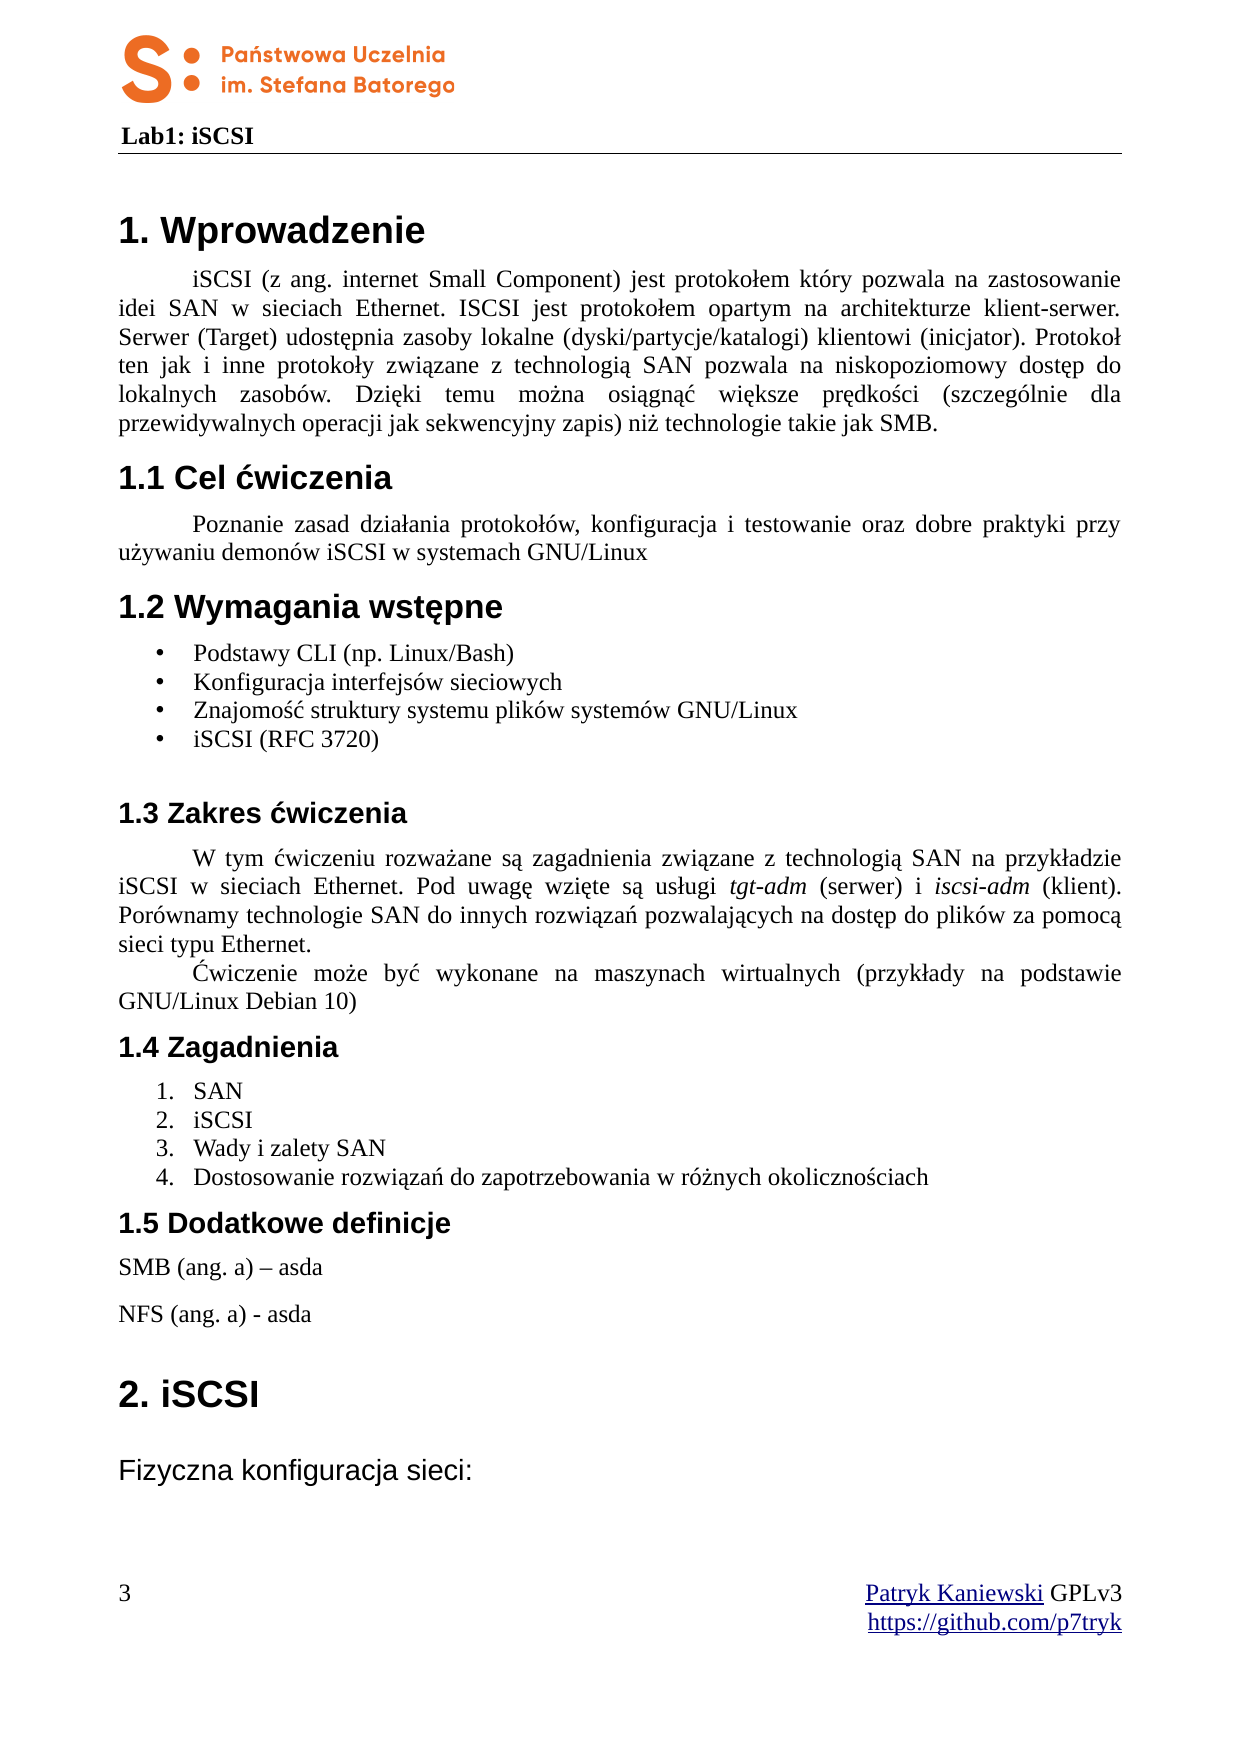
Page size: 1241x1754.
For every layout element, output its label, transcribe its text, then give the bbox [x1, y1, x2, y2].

list iSCSI (RFC 3720) [156, 724, 1122, 753]
text iSCSI (z ang. internet Small Component) jest protokołem który pozwala na zastosowanie idei SAN w sieciach Ethernet. ISCSI jest protokołem opartym na architekturze klient-serwer. Serwer (Target) udostępnia zasoby lokalne (dyski/partycje/katalogi) klientowi (inicjator). Protokoł ten jak i inne protokoły związane z technologią SAN pozwala na niskopoziomowy dostęp do lokalnych zasobów. Dzięki temu można osiągnąć większe prędkości (szczególnie dla przewidywalnych operacji jak sekwencyjny zapis) niż technologie takie jak SMB. [118, 264, 1122, 437]
text SMB (ang. a) – asda [118, 1252, 1122, 1281]
text Poznanie zasad działania protokołów, konfiguracja i testowanie oraz dobre praktyki przy używaniu demonów iSCSI w systemach GNU/Linux [118, 509, 1122, 566]
subtitle 1. Wprowadzenie [118, 208, 1122, 252]
text Ćwiczenie może być wykonane na maszynach wirtualnych (przykłady na podstawie GNU/Linux Debian 10) [118, 958, 1122, 1015]
list Konfiguracja interfejsów sieciowych [156, 667, 1122, 696]
subtitle 1.3 Zakres ćwiczenia [118, 796, 1122, 830]
subtitle 1.2 Wymagania wstępne [118, 587, 1122, 626]
text NFS (ang. a) - asda [118, 1299, 1122, 1328]
list SAN [156, 1076, 1122, 1105]
subtitle 2. iSCSI [118, 1372, 1122, 1416]
list Dostosowanie rozwiązań do zapotrzebowania w różnych okolicznościach [156, 1162, 1122, 1191]
list Podstawy CLI (np. Linux/Bash) [156, 638, 1122, 667]
picture [121, 35, 455, 103]
list Znajomość struktury systemu plików systemów GNU/Linux [156, 696, 1122, 724]
subtitle 1.4 Zagadnienia [118, 1030, 1122, 1063]
subtitle 1.5 Dodatkowe definicje [118, 1206, 1122, 1239]
text W tym ćwiczeniu rozważane są zagadnienia związane z technologią SAN na przykładzie iSCSI w sieciach Ethernet. Pod uwagę wzięte są usługi tgt-adm (serwer) i iscsi-adm (klient). Porównamy technologie SAN do innych rozwiązań pozwalających na dostęp do plików za pomocą sieci typu Ethernet. [118, 843, 1122, 958]
subtitle Fizyczna konfiguracja sieci: [118, 1453, 1122, 1487]
list Wady i zalety SAN [156, 1133, 1122, 1162]
list iSCSI [156, 1105, 1122, 1133]
subtitle 1.1 Cel ćwiczenia [118, 457, 1122, 496]
